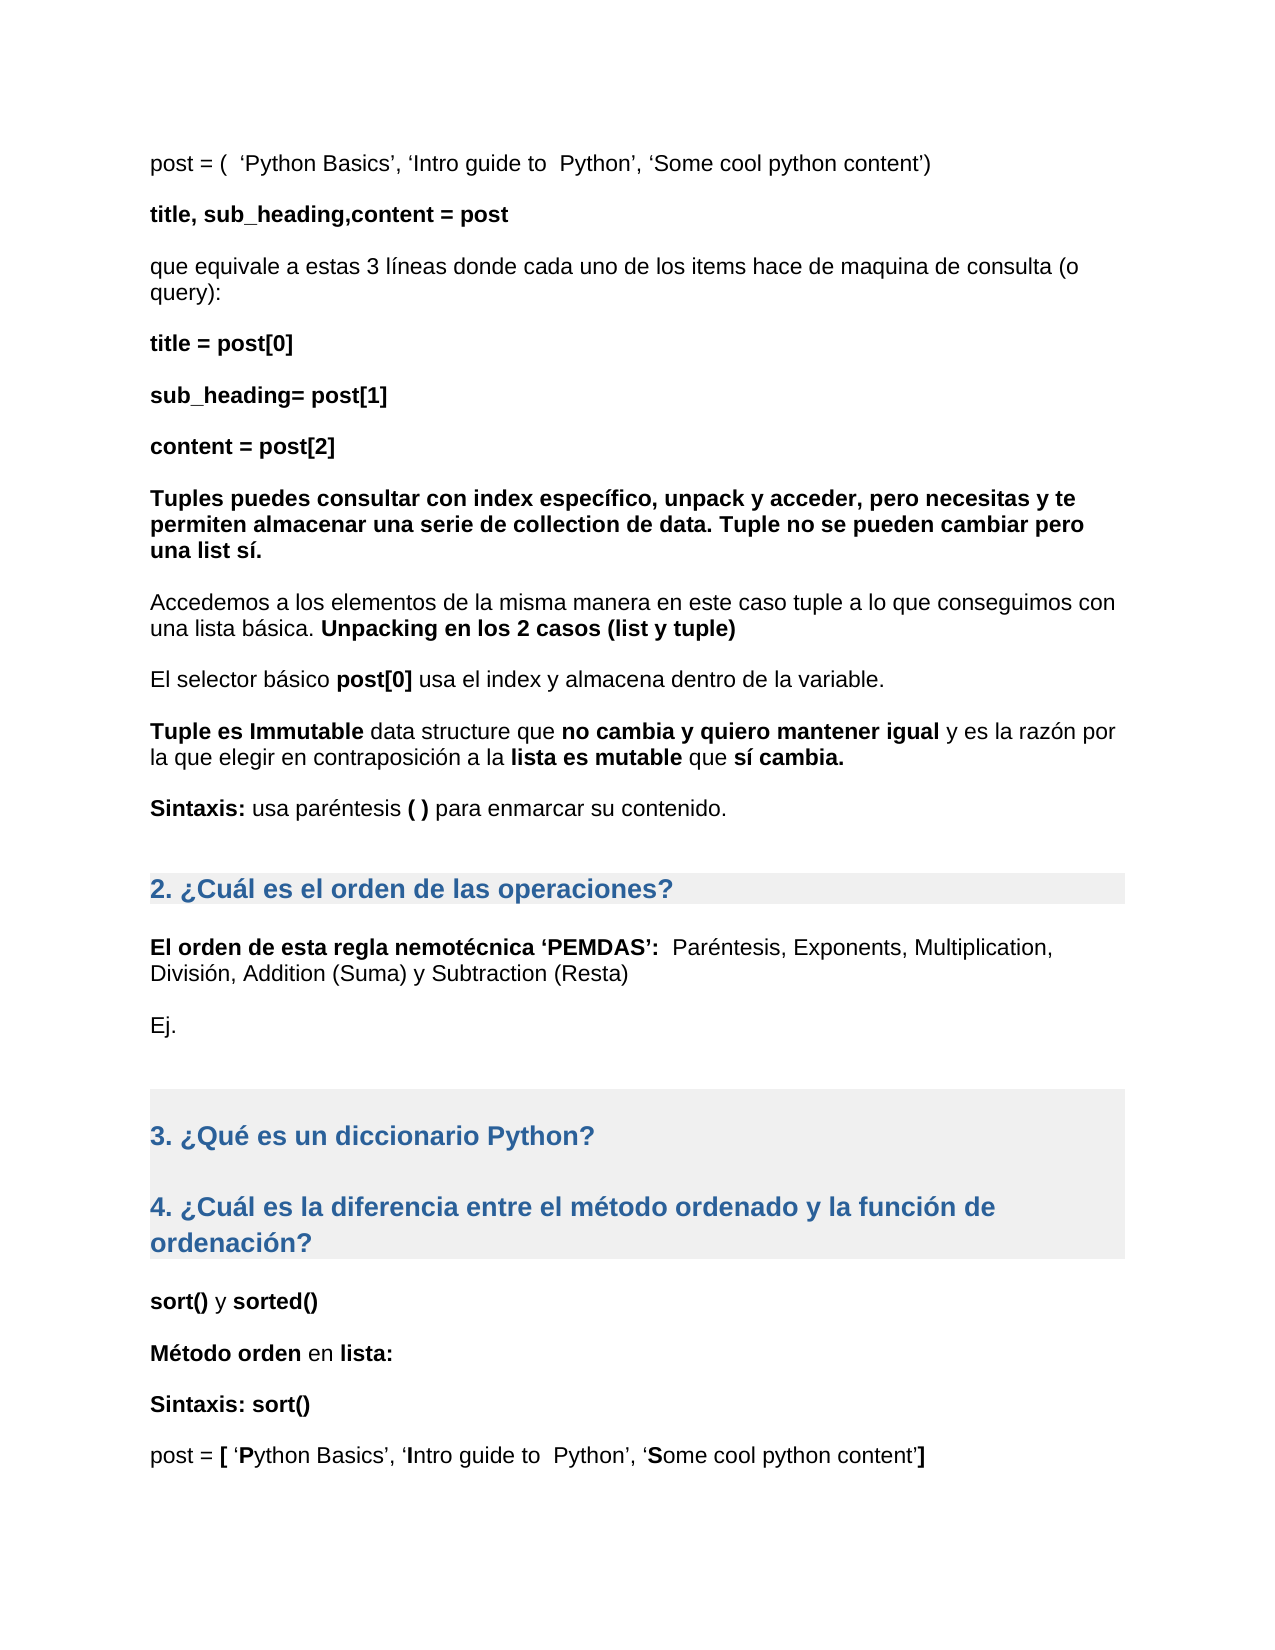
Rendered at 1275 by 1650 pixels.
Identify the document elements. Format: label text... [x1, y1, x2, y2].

text post = ( ‘Python Basics’, ‘Intro guide to Python’, ‘Some cool python content’) [150, 150, 1125, 176]
text Tuple es Immutable data structure que no cambia y quiero mantener igual y es la razón por la que elegir en contraposición a la lista es mutable que sí cambia. [150, 718, 1125, 770]
text Sintaxis: usa paréntesis ( ) para enmarcar su contenido. [150, 795, 1125, 822]
text que equivale a estas 3 líneas donde cada uno de los items hace de maquina de consulta (o query): [150, 253, 1125, 305]
text 3. ¿Qué es un diccionario Python? [150, 1119, 1125, 1151]
text Sintaxis: sort() [150, 1391, 1125, 1417]
text Tuples puedes consultar con index específico, unpack y acceder, pero necesitas y te permiten almacenar una serie de collection de data. Tuple no se pueden cambiar pero una list sí. [150, 484, 1125, 563]
text Accedemos a los elementos de la misma manera en este caso tuple a lo que conseguimos con una lista básica. Unpacking en los 2 casos (list y tuple) [150, 588, 1125, 641]
text title, sub_heading,content = post [150, 201, 1125, 228]
text 2. ¿Cuál es el orden de las operaciones? [150, 873, 1125, 904]
text content = post[2] [150, 433, 1125, 459]
text 4. ¿Cuál es la diferencia entre el método ordenado y la función de ordenación? [150, 1191, 1125, 1259]
text sort() y sorted() [150, 1288, 1125, 1315]
text Ej. [150, 1012, 1125, 1038]
text Método orden en lista: [150, 1340, 1125, 1366]
text post = [ ‘Python Basics’, ‘Intro guide to Python’, ‘Some cool python content’] [150, 1442, 1125, 1469]
text title = post[0] [150, 330, 1125, 357]
text El orden de esta regla nemotécnica ‘PEMDAS’: Paréntesis, Exponents, Multiplication, División, Addition (Suma) y Subtraction (Resta) [150, 934, 1125, 987]
text sub_heading= post[1] [150, 382, 1125, 408]
text El selector básico post[0] usa el index y almacena dentro de la variable. [150, 666, 1125, 693]
